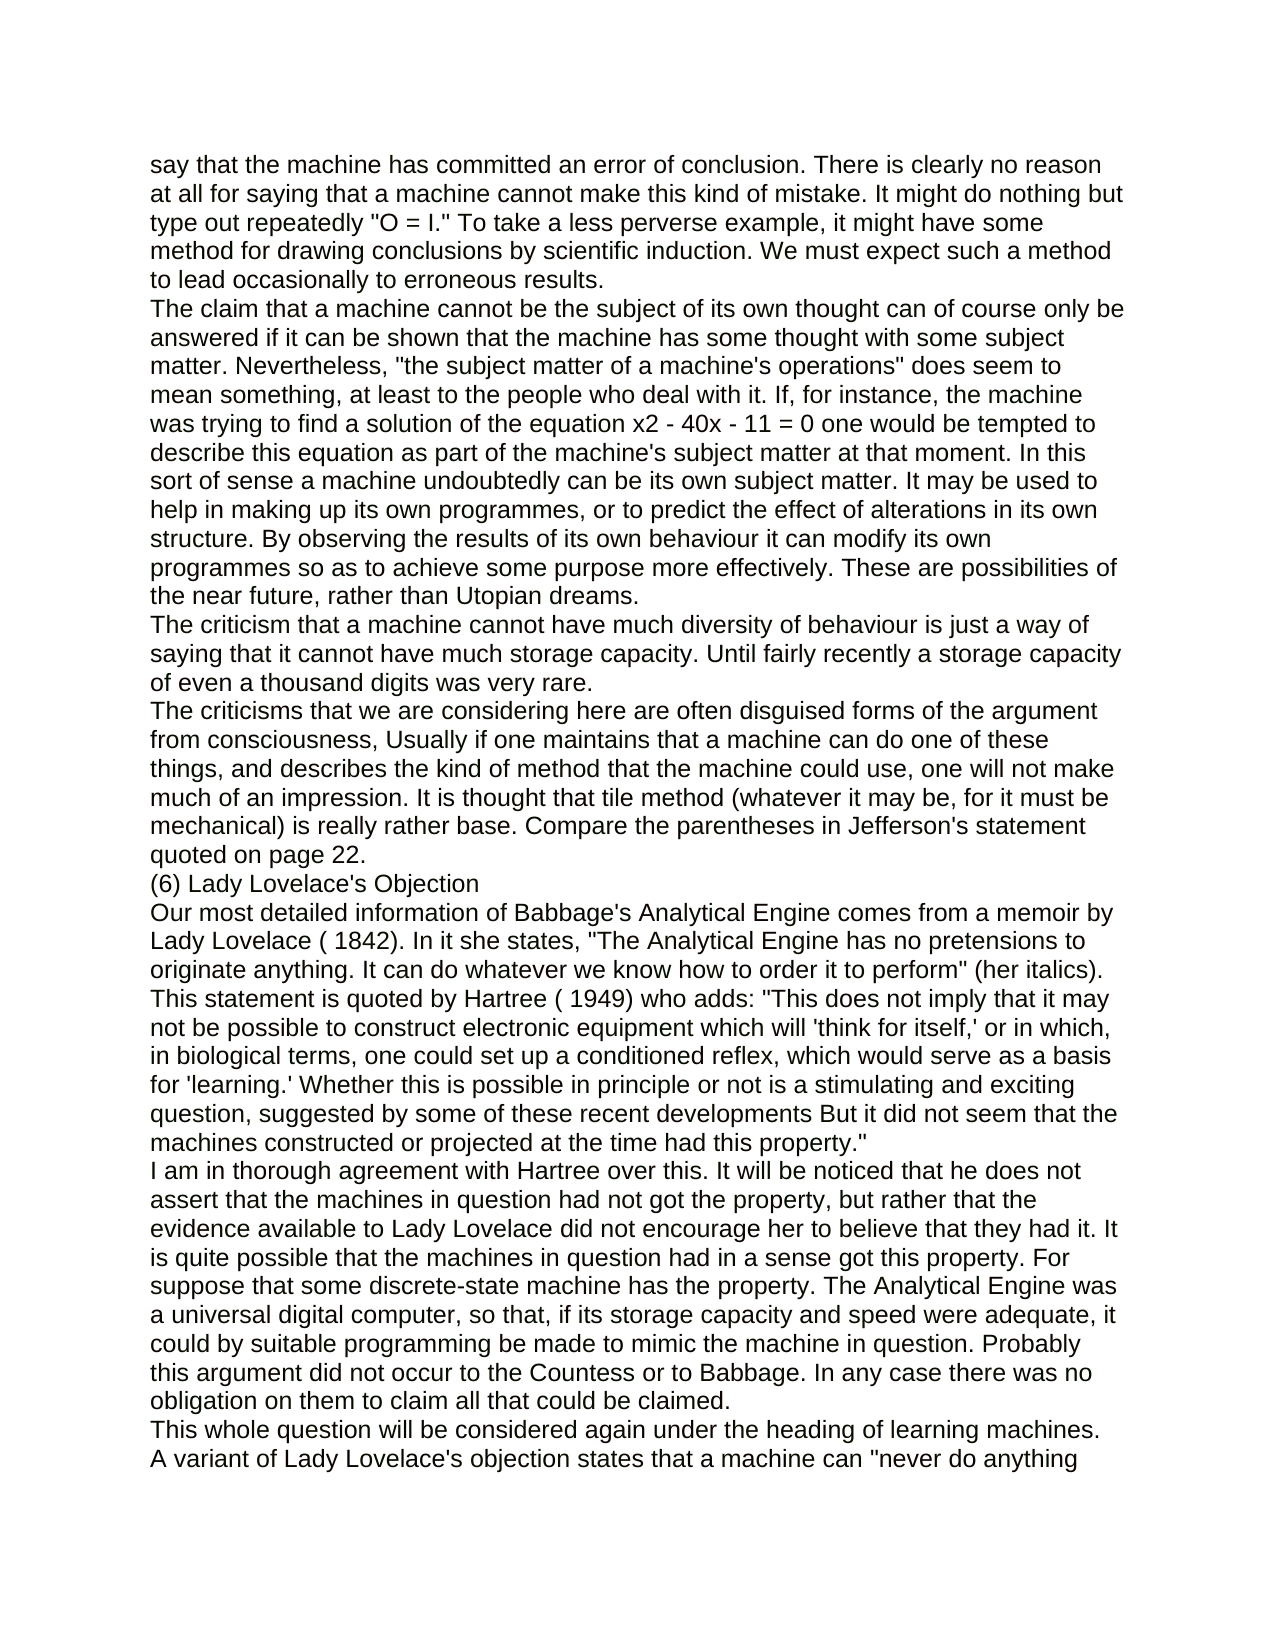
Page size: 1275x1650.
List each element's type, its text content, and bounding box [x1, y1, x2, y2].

text I am in thorough agreement with Hartree over this. It will be noticed that he does not assert that the machines in question had not got the property, but rather that the evidence available to Lady Lovelace did not encourage her to believe that they had it. It is quite possible that the machines in question had in a sense got this property. For suppose that some discrete-state machine has the property. The Analytical Engine was a universal digital computer, so that, if its storage capacity and speed were adequate, it could by suitable programming be made to mimic the machine in question. Probably this argument did not occur to the Countess or to Babbage. In any case there was no obligation on them to claim all that could be claimed. [150, 1156, 1125, 1415]
text say that the machine has committed an error of conclusion. There is clearly no reason at all for saying that a machine cannot make this kind of mistake. It might do nothing but type out repeatedly "O = I." To take a less perverse example, it might have some method for drawing conclusions by scientific induction. We must expect such a method to lead occasionally to erroneous results. [150, 150, 1125, 294]
text This whole question will be considered again under the heading of learning machines. [150, 1415, 1125, 1444]
text (6) Lady Lovelace's Objection [150, 869, 1125, 897]
text The criticism that a machine cannot have much diversity of behaviour is just a way of saying that it cannot have much storage capacity. Until fairly recently a storage capacity of even a thousand digits was very rare. [150, 610, 1125, 696]
text Our most detailed information of Babbage's Analytical Engine comes from a memoir by Lady Lovelace ( 1842). In it she states, "The Analytical Engine has no pretensions to originate anything. It can do whatever we know how to order it to perform" (her italics). This statement is quoted by Hartree ( 1949) who adds: "This does not imply that it may not be possible to construct electronic equipment which will 'think for itself,' or in which, in biological terms, one could set up a conditioned reflex, which would serve as a basis for 'learning.' Whether this is possible in principle or not is a stimulating and exciting question, suggested by some of these recent developments But it did not seem that the machines constructed or projected at the time had this property." [150, 897, 1125, 1156]
text A variant of Lady Lovelace's objection states that a machine can "never do anything [150, 1444, 1125, 1472]
text The criticisms that we are considering here are often disguised forms of the argument from consciousness, Usually if one maintains that a machine can do one of these things, and describes the kind of method that the machine could use, one will not make much of an impression. It is thought that tile method (whatever it may be, for it must be mechanical) is really rather base. Compare the parentheses in Jefferson's statement quoted on page 22. [150, 696, 1125, 869]
text The claim that a machine cannot be the subject of its own thought can of course only be answered if it can be shown that the machine has some thought with some subject matter. Nevertheless, "the subject matter of a machine's operations" does seem to mean something, at least to the people who deal with it. If, for instance, the machine was trying to find a solution of the equation x2 - 40x - 11 = 0 one would be tempted to describe this equation as part of the machine's subject matter at that moment. In this sort of sense a machine undoubtedly can be its own subject matter. It may be used to help in making up its own programmes, or to predict the effect of alterations in its own structure. By observing the results of its own behaviour it can modify its own programmes so as to achieve some purpose more effectively. These are possibilities of the near future, rather than Utopian dreams. [150, 294, 1125, 610]
